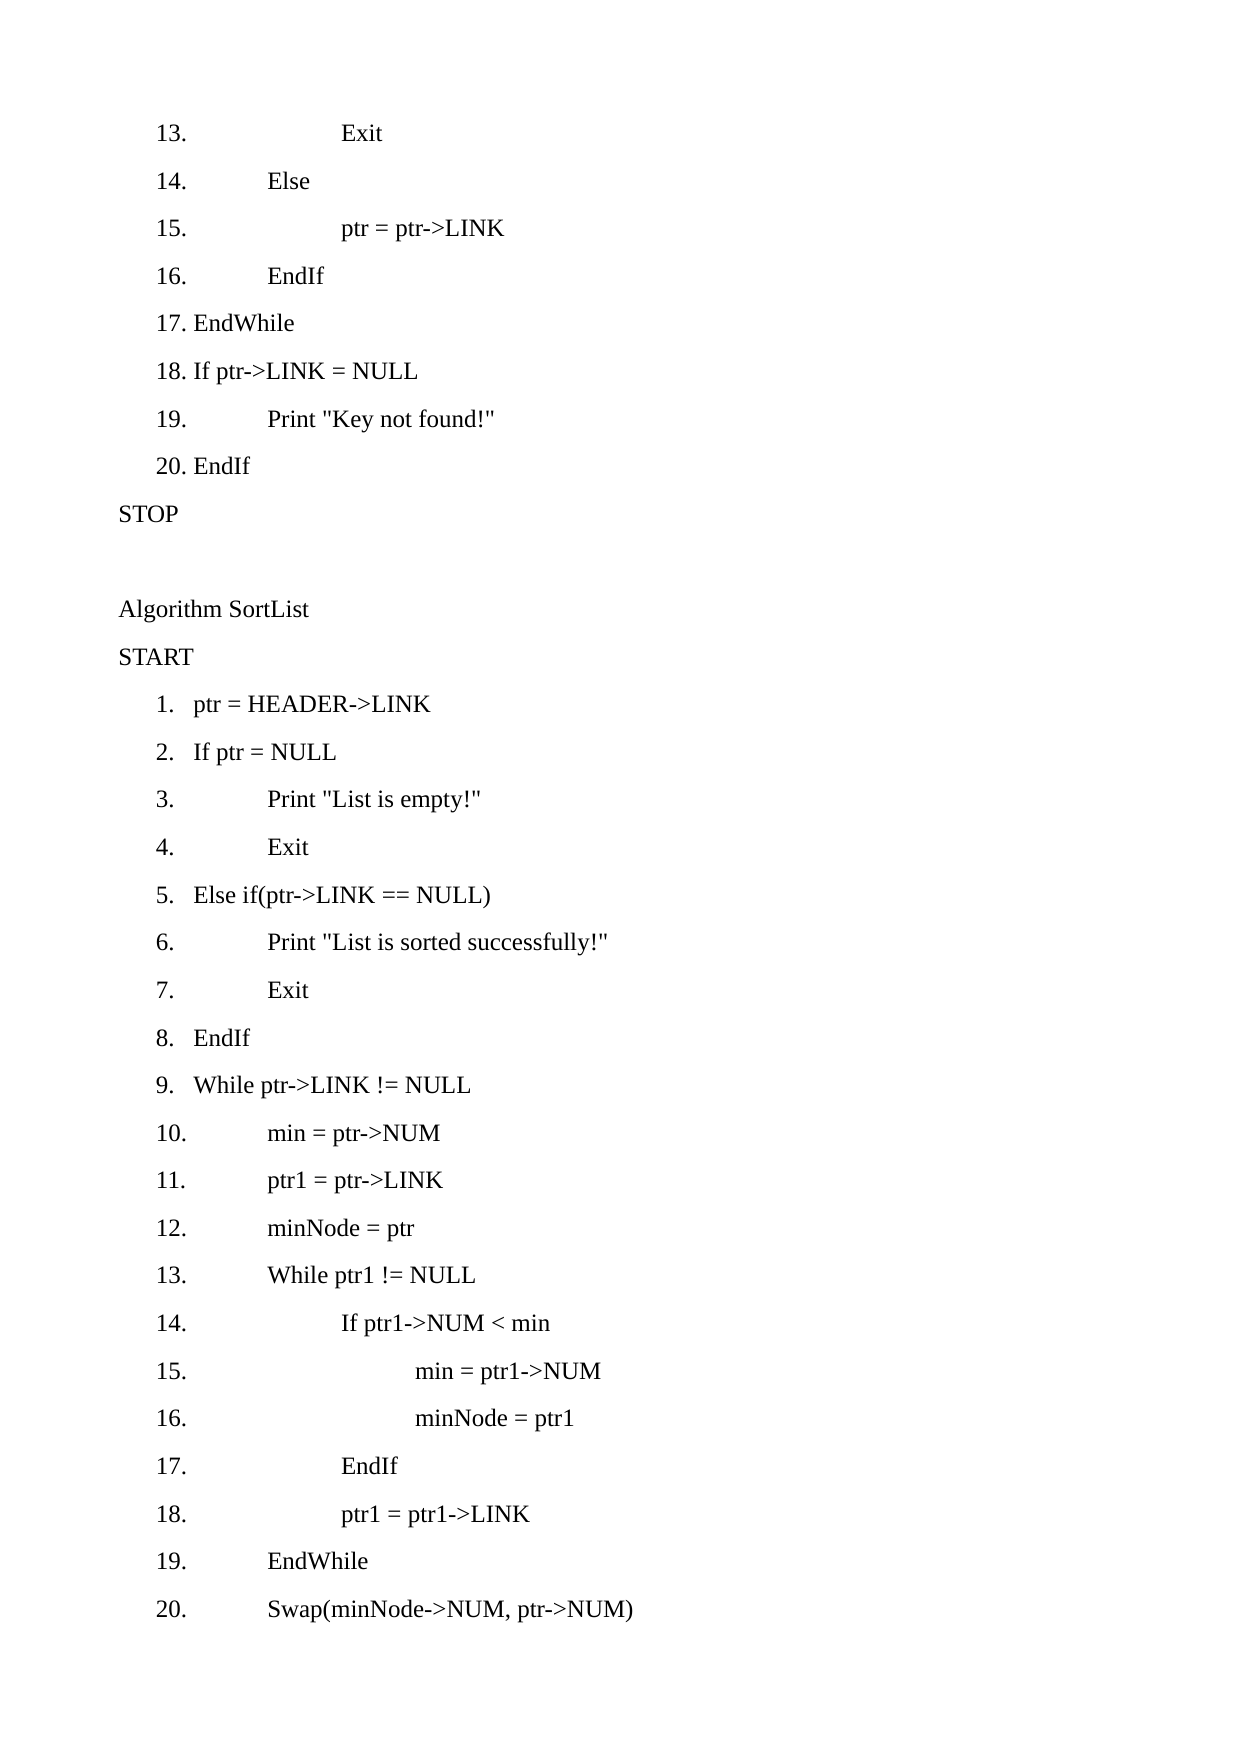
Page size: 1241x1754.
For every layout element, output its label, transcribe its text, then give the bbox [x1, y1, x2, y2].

list If ptr->LINK = NULL [156, 356, 1122, 385]
list While ptr->LINK != NULL [156, 1070, 1122, 1099]
list EndIf [156, 1023, 1122, 1051]
list Else [156, 166, 1122, 194]
list Exit [156, 118, 1122, 147]
list minNode = ptr1 [156, 1403, 1122, 1432]
list Print "List is empty!" [156, 784, 1122, 813]
list min = ptr->NUM [156, 1118, 1122, 1147]
list ptr = HEADER->LINK [156, 689, 1122, 718]
list If ptr = NULL [156, 737, 1122, 766]
list ptr1 = ptr1->LINK [156, 1499, 1122, 1527]
list EndIf [156, 1451, 1122, 1480]
list While ptr1 != NULL [156, 1261, 1122, 1289]
list Exit [156, 975, 1122, 1004]
list EndWhile [156, 1546, 1122, 1575]
list Else if(ptr->LINK == NULL) [156, 880, 1122, 908]
list EndIf [156, 451, 1122, 480]
list Swap(minNode->NUM, ptr->NUM) [156, 1594, 1122, 1623]
list Exit [156, 832, 1122, 861]
list If ptr1->NUM < min [156, 1308, 1122, 1337]
text Algorithm SortList [118, 594, 1122, 623]
list Print "Key not found!" [156, 404, 1122, 432]
list ptr = ptr->LINK [156, 213, 1122, 242]
list ptr1 = ptr->LINK [156, 1165, 1122, 1194]
text START [118, 642, 1122, 671]
text STOP [118, 499, 1122, 528]
list Print "List is sorted successfully!" [156, 927, 1122, 956]
list EndWhile [156, 308, 1122, 337]
list EndIf [156, 261, 1122, 290]
list min = ptr1->NUM [156, 1356, 1122, 1384]
list minNode = ptr [156, 1213, 1122, 1242]
